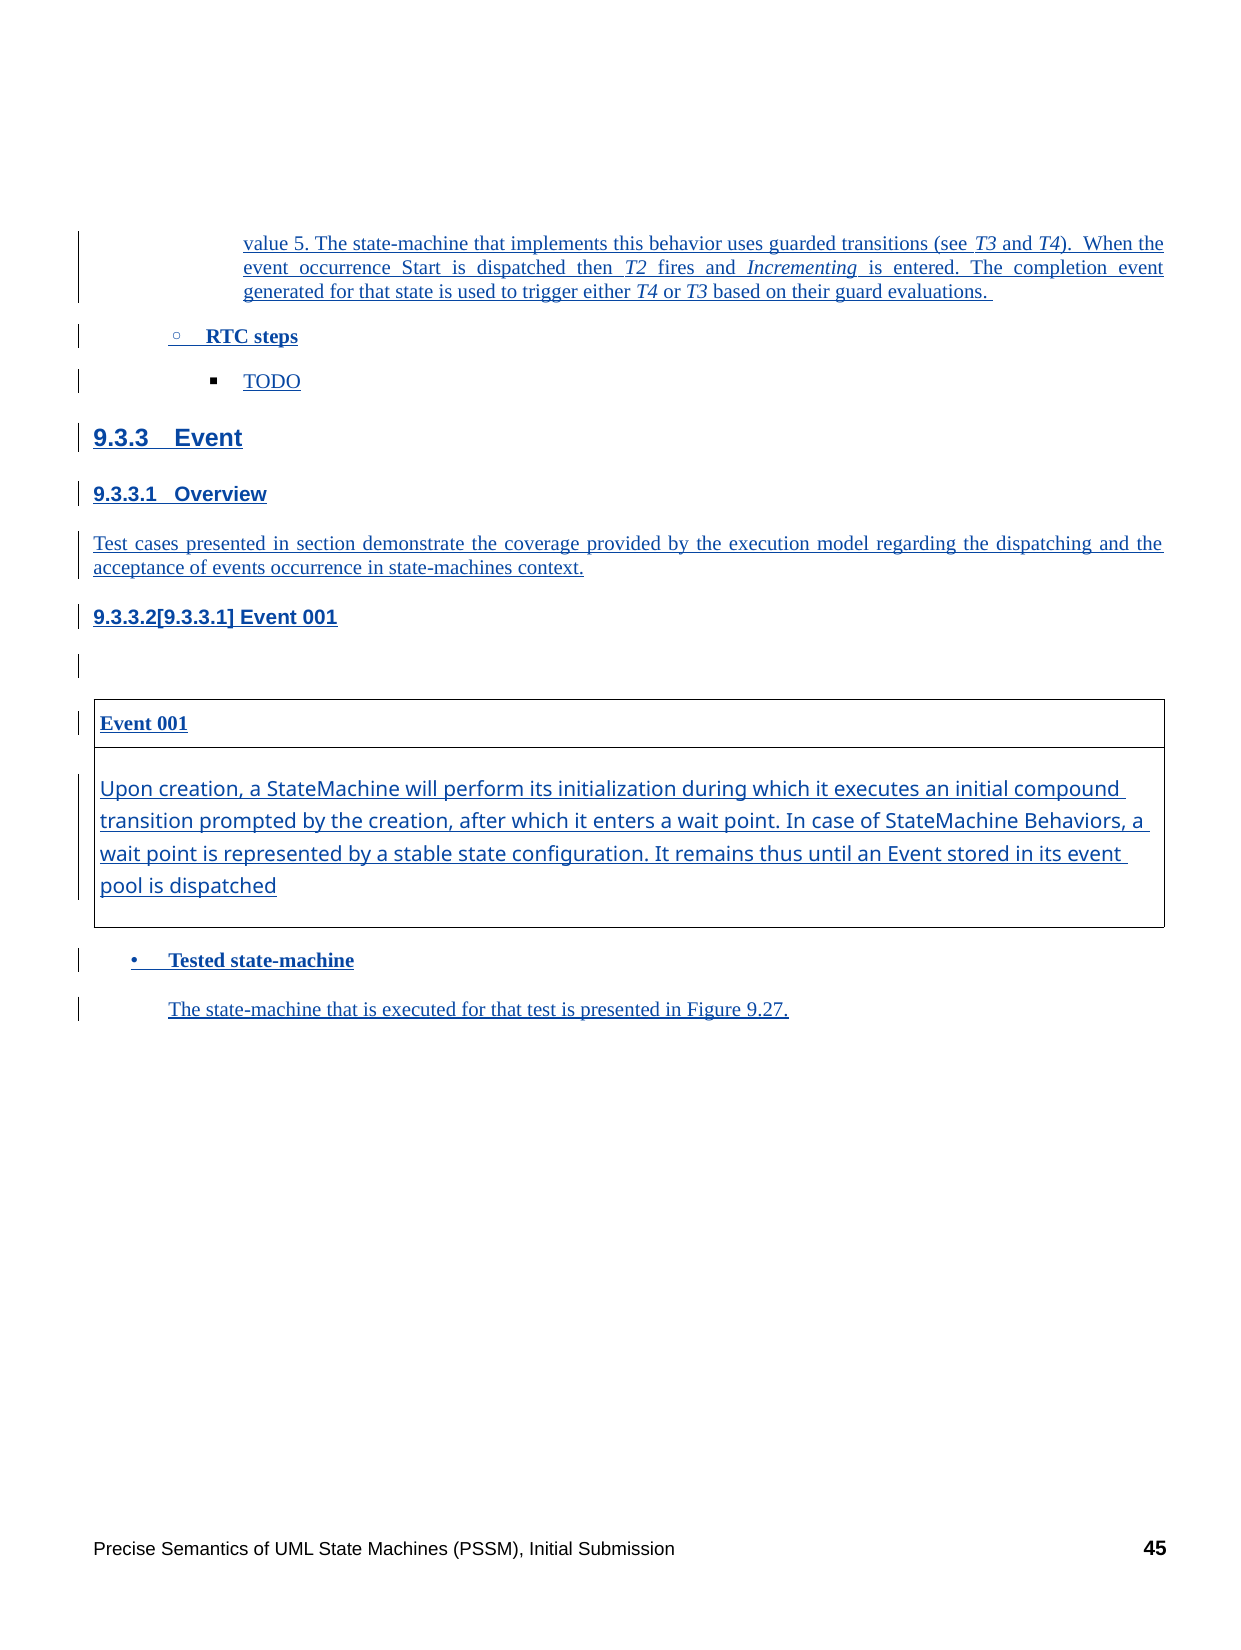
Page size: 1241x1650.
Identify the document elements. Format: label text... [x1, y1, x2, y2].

subtitle Overview [93, 481, 1164, 506]
list Tested state-machine [131, 948, 1164, 972]
list value 5. The state-machine that implements this behavior uses guarded transitions (see T3 and T4). When the event occurrence Start is dispatched then T2 fires and Incrementing is entered. The completion event generated for that state is used to trigger either T4 or T3 based on their guard evaluations. [206, 231, 1164, 303]
subtitle Event 001 [93, 604, 1164, 629]
text acceptance of events occurrence in state-machines context. [93, 553, 1164, 579]
table_header Event 001 [95, 700, 1164, 747]
text Test cases presented in section demonstrate the coverage provided by the execution model regarding the dispatching and the [93, 531, 1164, 552]
list RTC steps [168, 324, 1164, 348]
table_cell Upon creation, a StateMachine will perform its initialization during which it executes an initial compound transition prompted by the creation, after which it enters a wait point. In case of StateMachine Behaviors, a wait point is represented by a stable state configuration. It remains thus until an Event stored in its event pool is dispatched [95, 748, 1164, 927]
subtitle Event [93, 423, 1164, 452]
list The state-machine that is executed for that test is presented in Figure 9.27. [131, 997, 1164, 1021]
list TODO [206, 369, 1164, 393]
